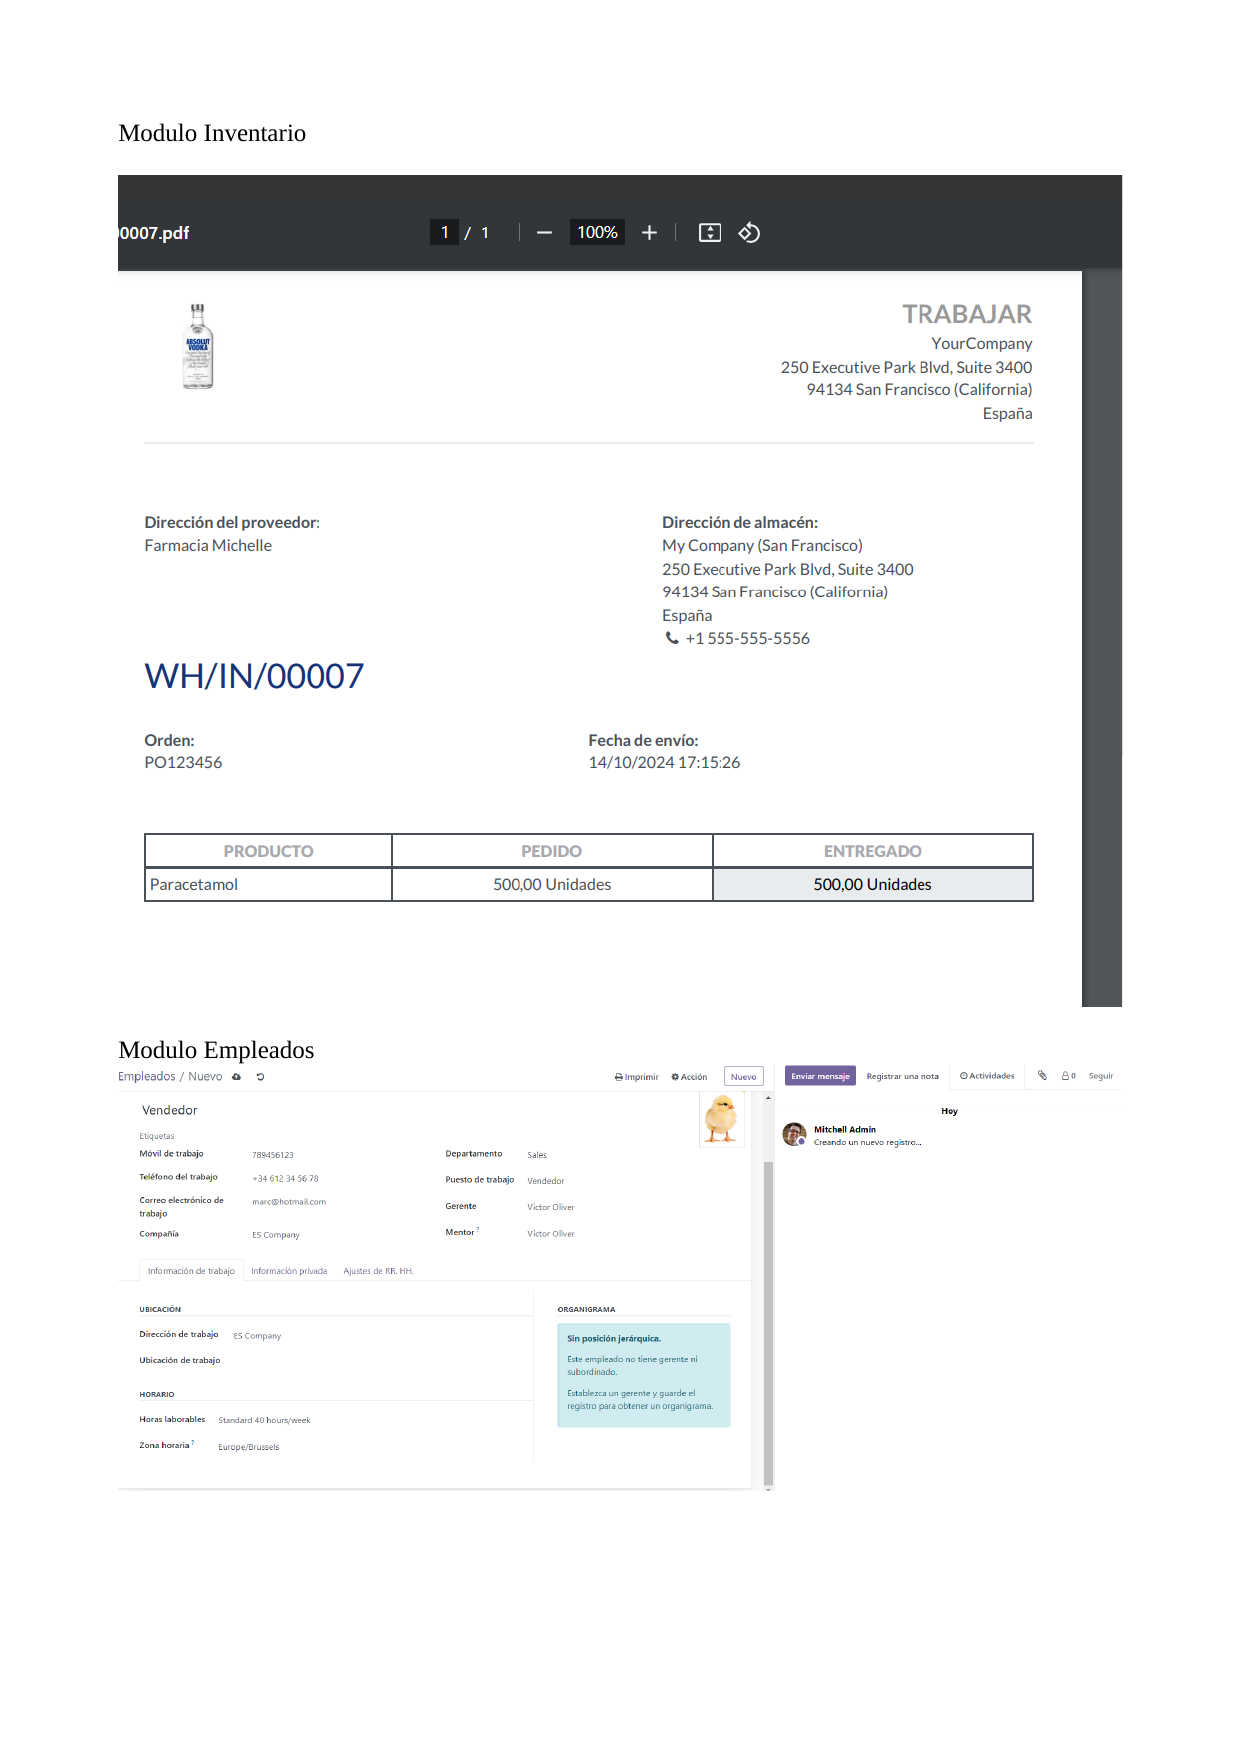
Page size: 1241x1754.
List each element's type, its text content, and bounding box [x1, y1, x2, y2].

picture [118, 1064, 1123, 1491]
text Modulo Inventario [118, 118, 1122, 147]
text Modulo Empleados [118, 1035, 1122, 1064]
picture [118, 175, 1123, 1007]
